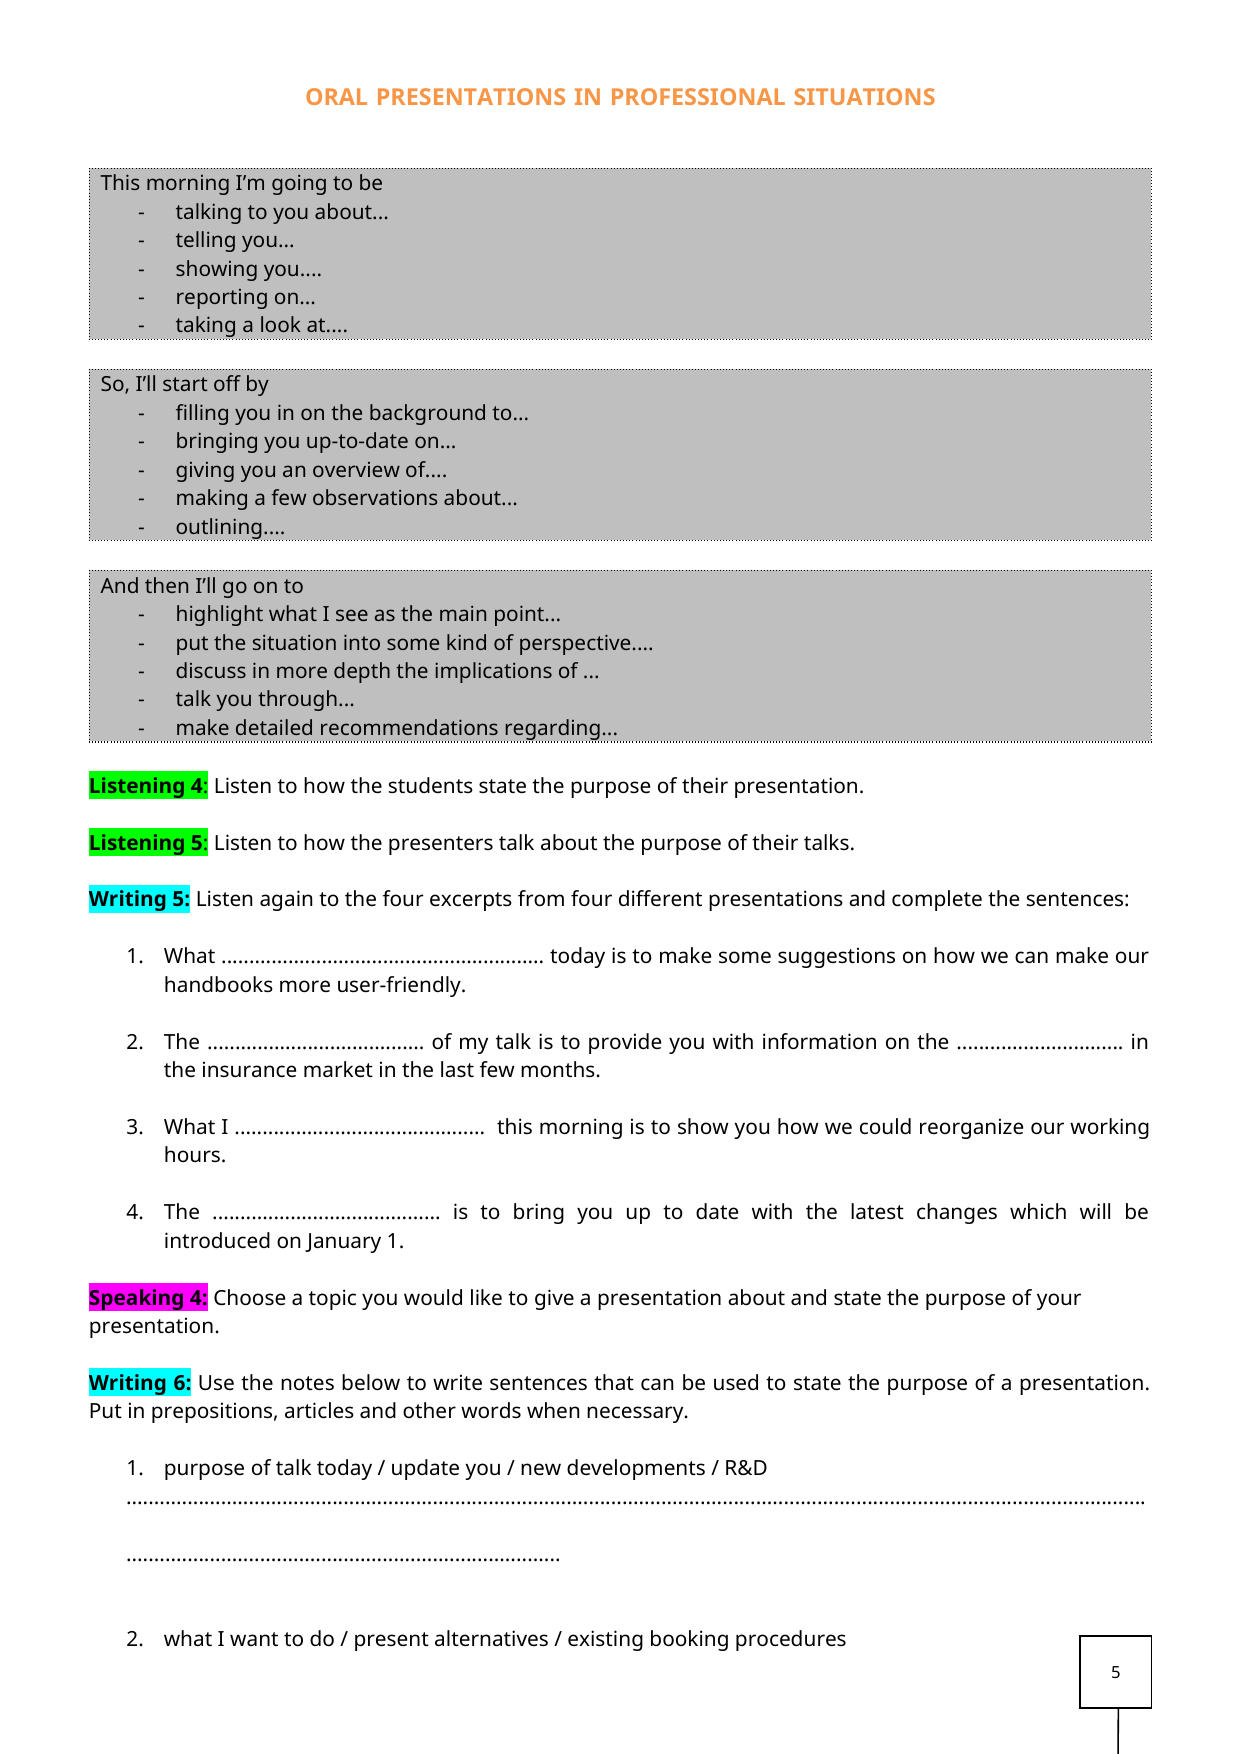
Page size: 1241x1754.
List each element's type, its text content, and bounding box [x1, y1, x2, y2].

text Writing 5: Listen again to the four excerpts from four different presentations and complete the sentences: [89, 884, 1152, 913]
list What .......................................................... today is to make some suggestions on how we can make our handbooks more user-friendly. [126, 941, 1152, 998]
list what I want to do / present alternatives / existing booking procedures [126, 1624, 1152, 1652]
text Listening 5: Listen to how the presenters talk about the purpose of their talks. [89, 828, 1152, 856]
text ..................................................................................................................................................................................................................................................................... [126, 1482, 1152, 1567]
table_header So, I’ll start off by filling you in on the background to... bringing you up-to-date on... giving you an overview of.... making a few observations about... outlining.... [89, 369, 1151, 540]
list The ......................................... is to bring you up to date with the latest changes which will be introduced on January 1. [126, 1197, 1152, 1254]
list purpose of talk today / update you / new developments / R&D [126, 1453, 1152, 1482]
list What I ............................................. this morning is to show you how we could reorganize our working hours. [126, 1112, 1152, 1169]
text Listening 4: Listen to how the students state the purpose of their presentation. [89, 771, 1152, 799]
text Speaking 4: Choose a topic you would like to give a presentation about and state the purpose of your presentation. [89, 1283, 1152, 1339]
table_header This morning I’m going to be talking to you about... telling you... showing you.... reporting on... taking a look at.... [89, 168, 1151, 339]
list The ....................................... of my talk is to provide you with information on the .............................. in the insurance market in the last few months. [126, 1027, 1152, 1084]
text Writing 6: Use the notes below to write sentences that can be used to state the purpose of a presentation. Put in prepositions, articles and other words when necessary. [89, 1368, 1152, 1425]
table_header And then I’ll go on to highlight what I see as the main point... put the situation into some kind of perspective.... discuss in more depth the implications of ... talk you through... make detailed recommendations regarding... [89, 570, 1151, 741]
